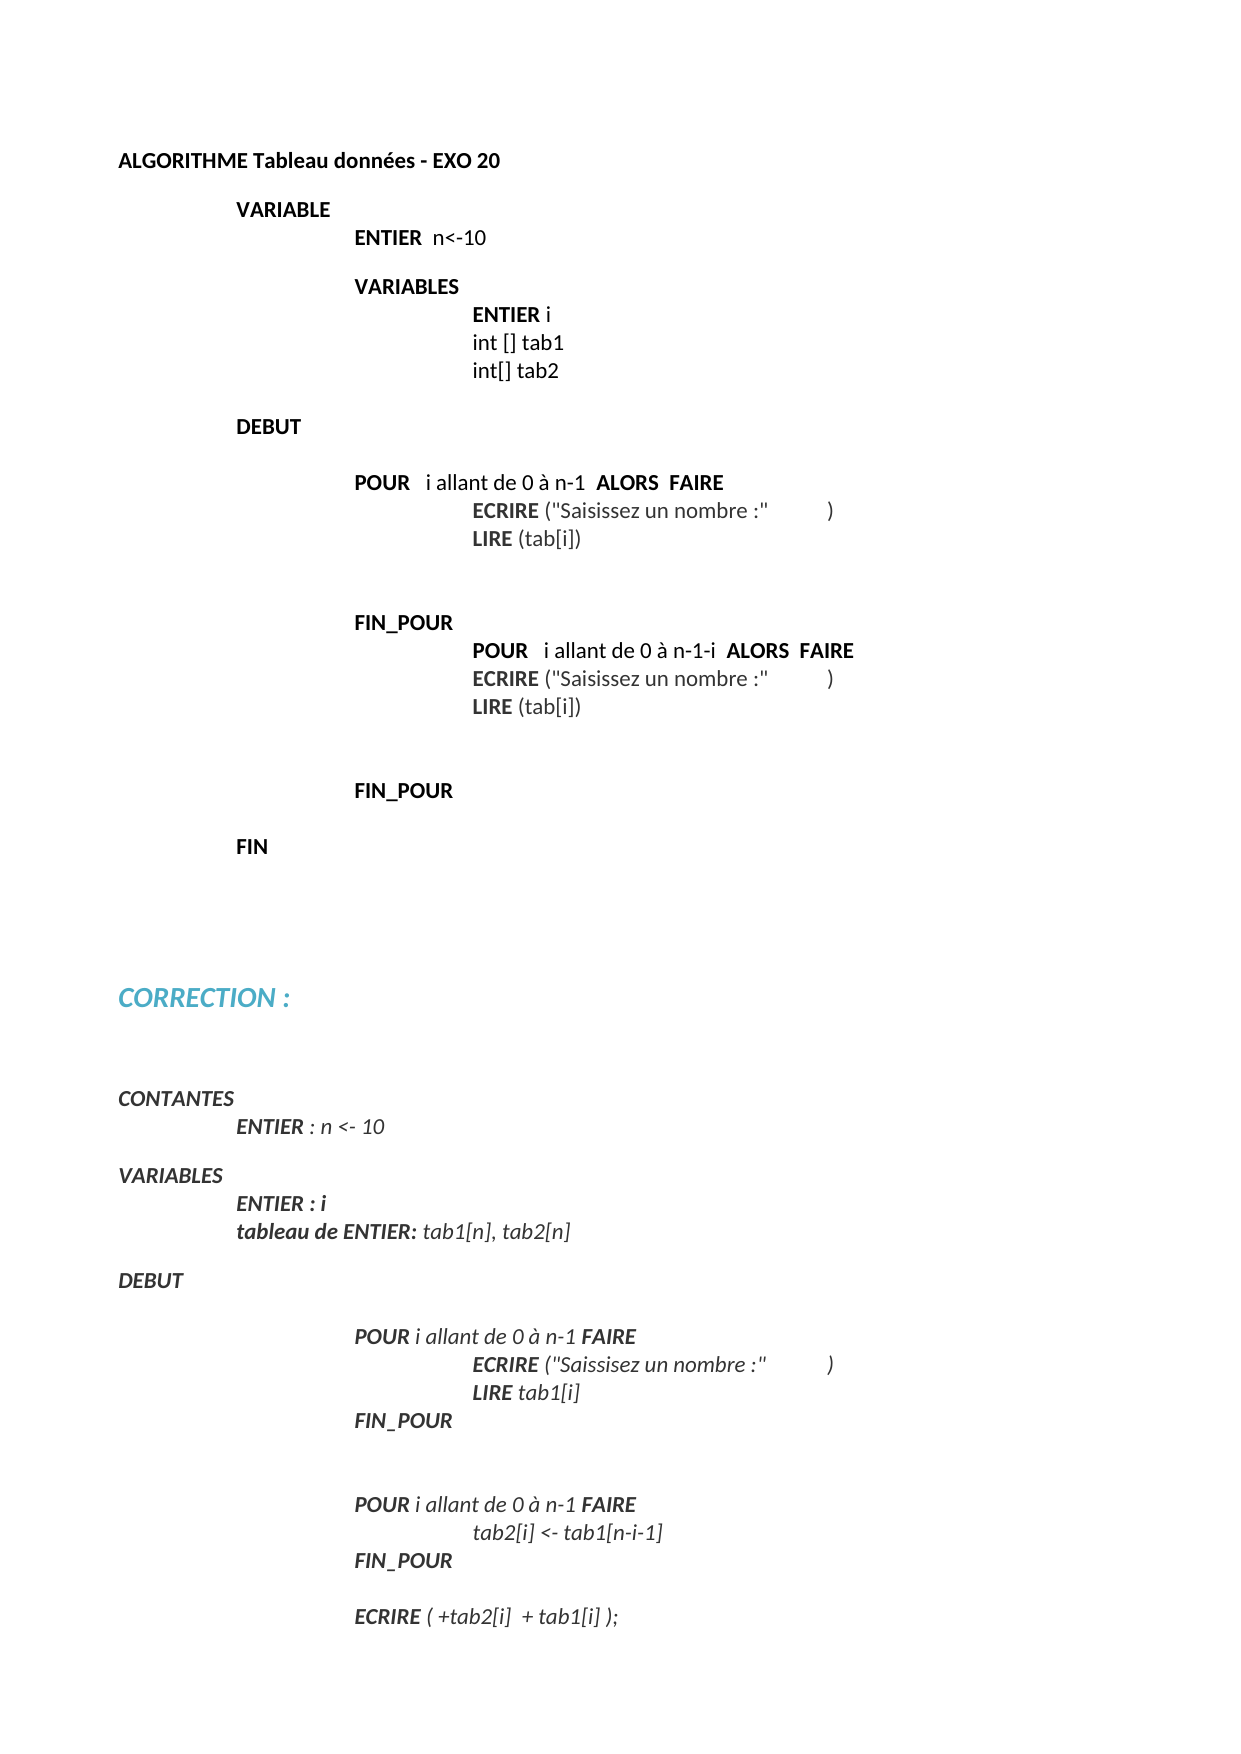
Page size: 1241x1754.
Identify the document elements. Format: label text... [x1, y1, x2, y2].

text CONTANTES ENTIER : n <- 10 [118, 1084, 1122, 1140]
text ECRIRE ("Saisissez un nombre :" ) [118, 496, 1122, 524]
text LIRE tab1[i] [118, 1378, 1122, 1406]
text FIN_POUR [118, 1406, 1122, 1434]
text ECRIRE ("Saissisez un nombre :" ) [118, 1350, 1122, 1378]
text ALGORITHME Tableau données - EXO 20 [118, 146, 1122, 174]
text int [] tab1 [118, 328, 1122, 356]
text FIN [118, 832, 1122, 860]
text VARIABLES ENTIER i [118, 272, 1122, 328]
text ECRIRE ("Saisissez un nombre :" ) [118, 664, 1122, 692]
text CORRECTION : [118, 979, 1122, 1014]
text ECRIRE ( +tab2[i] + tab1[i] ); [118, 1602, 1122, 1630]
text LIRE (tab[i]) [118, 524, 1122, 552]
text LIRE (tab[i]) [118, 692, 1122, 720]
text POUR i allant de 0 à n-1 FAIRE tab2[i] <- tab1[n-i-1] [118, 1490, 1122, 1546]
text FIN_POUR [118, 608, 1122, 636]
text VARIABLE ENTIER n<-10 [118, 195, 1122, 251]
text FIN_POUR [118, 1546, 1122, 1574]
text int[] tab2 DEBUT [118, 356, 1122, 468]
text POUR i allant de 0 à n-1 ALORS FAIRE [118, 468, 1122, 496]
text POUR i allant de 0 à n-1 FAIRE [118, 1322, 1122, 1350]
text DEBUT [118, 1266, 1122, 1322]
text FIN_POUR [118, 776, 1122, 804]
text POUR i allant de 0 à n-1-i ALORS FAIRE [118, 636, 1122, 664]
text VARIABLES ENTIER : i tableau de ENTIER: tab1[n], tab2[n] [118, 1161, 1122, 1245]
